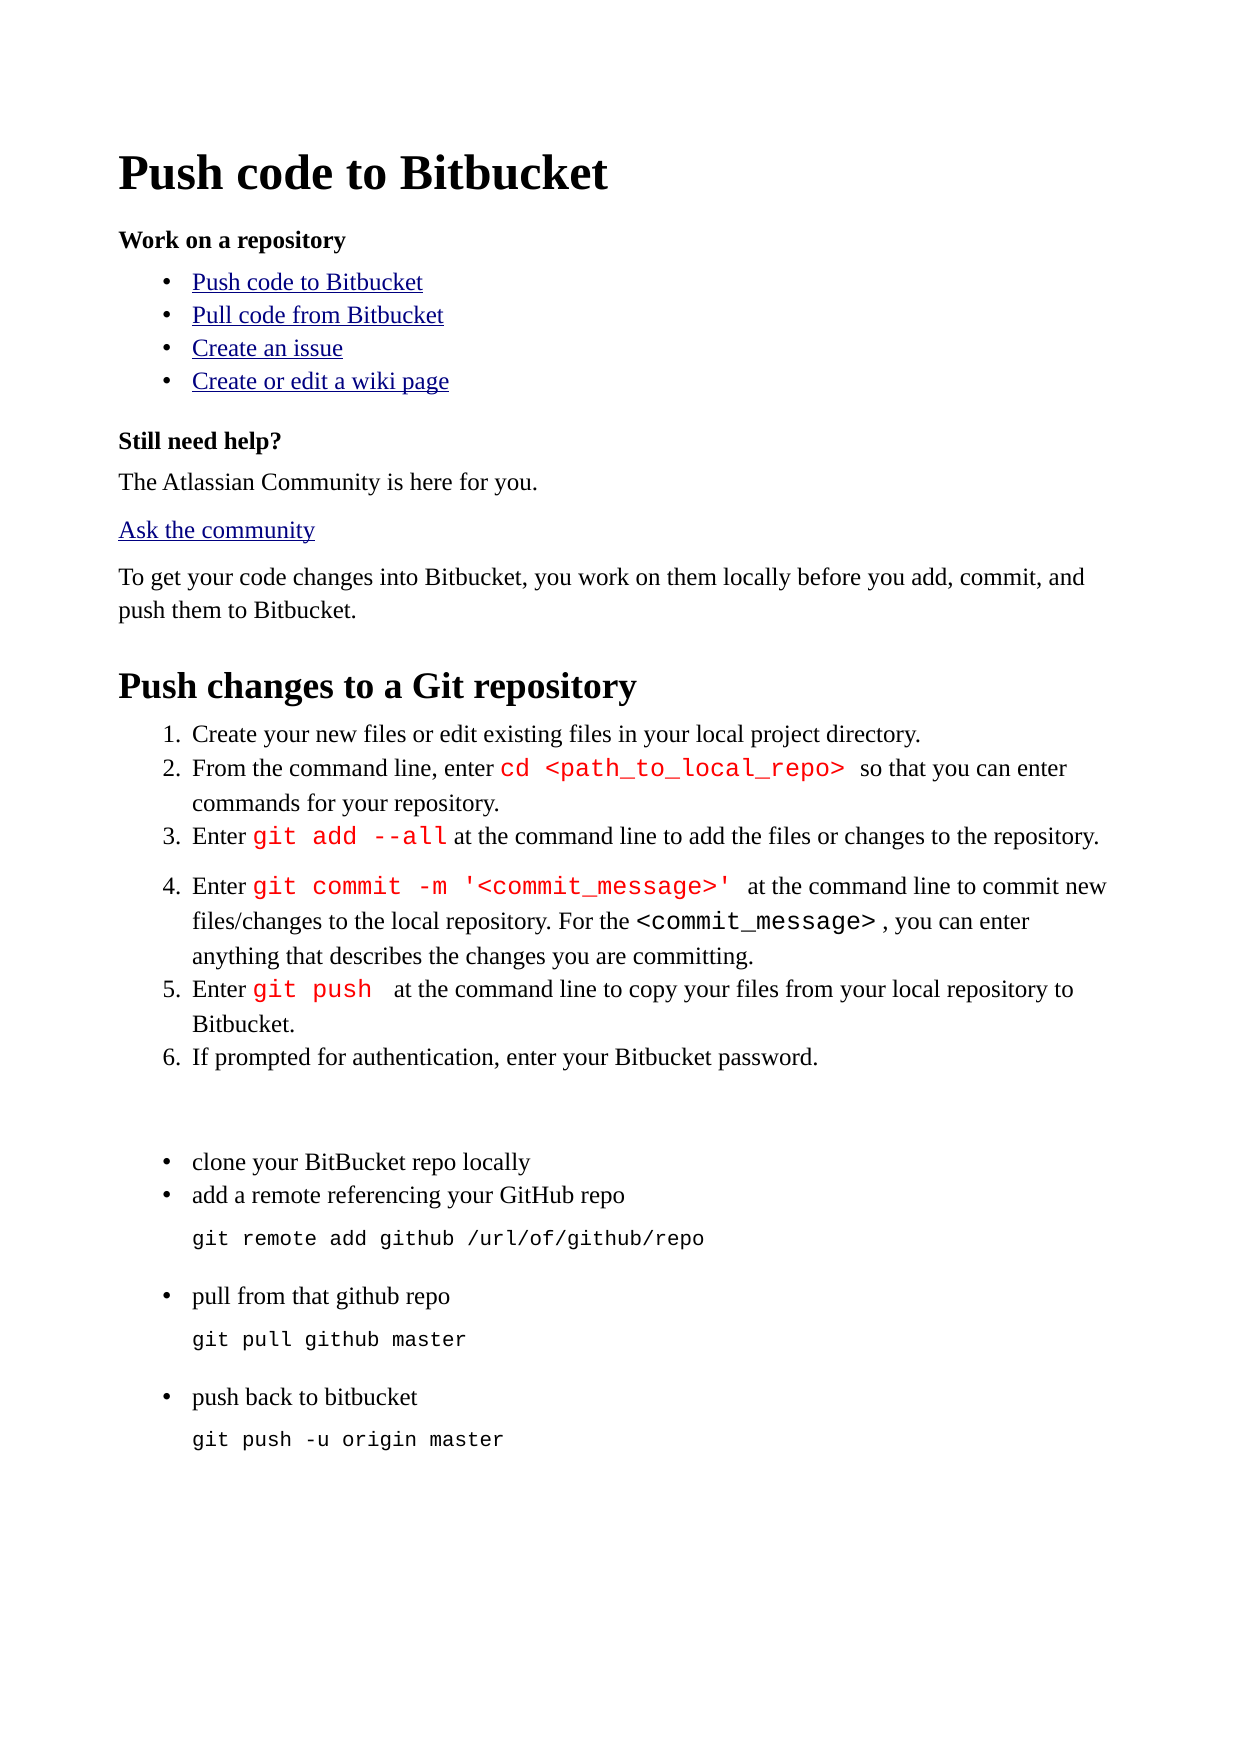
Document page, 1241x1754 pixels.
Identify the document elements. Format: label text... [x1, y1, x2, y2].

subtitle Push changes to a Git repository [118, 664, 1122, 707]
list If prompted for authentication, enter your Bitbucket password. [162, 1042, 1122, 1071]
list Create an issue [162, 333, 1122, 362]
list Create your new files or edit existing files in your local project directory. [162, 719, 1122, 748]
list push back to bitbucket [162, 1382, 1122, 1410]
list git remote add github /url/of/github/repo [162, 1228, 1122, 1251]
list Enter git commit -m '<commit_message>' at the command line to commit new files/changes to the local repository. For the <commit_message> , you can enter anything that describes the changes you are committing. [162, 871, 1122, 970]
list Create or edit a wiki page [162, 366, 1122, 395]
subtitle Work on a repository [118, 226, 1122, 254]
list Push code to Bitbucket [162, 267, 1122, 296]
subtitle Push code to Bitbucket [118, 143, 1122, 201]
list pull from that github repo [162, 1281, 1122, 1310]
list Enter git push at the command line to copy your files from your local repository to Bitbucket. [162, 974, 1122, 1038]
subtitle Still need help? [118, 426, 1122, 455]
list git push -u origin master [162, 1429, 1122, 1453]
list Pull code from Bitbucket [162, 300, 1122, 329]
list git pull github master [162, 1328, 1122, 1352]
list clone your BitBucket repo locally [162, 1147, 1122, 1176]
list add a remote referencing your GitHub repo [162, 1180, 1122, 1209]
list From the command line, enter cd <path_to_local_repo> so that you can enter commands for your repository. [162, 753, 1122, 816]
text To get your code changes into Bitbucket, you work on them locally before you add, commit, and push them to Bitbucket. [118, 562, 1122, 624]
list Enter git add --all at the command line to add the files or changes to the repository. [162, 821, 1122, 852]
text Ask the community [118, 515, 1122, 544]
text The Atlassian Community is here for you. [118, 467, 1122, 496]
